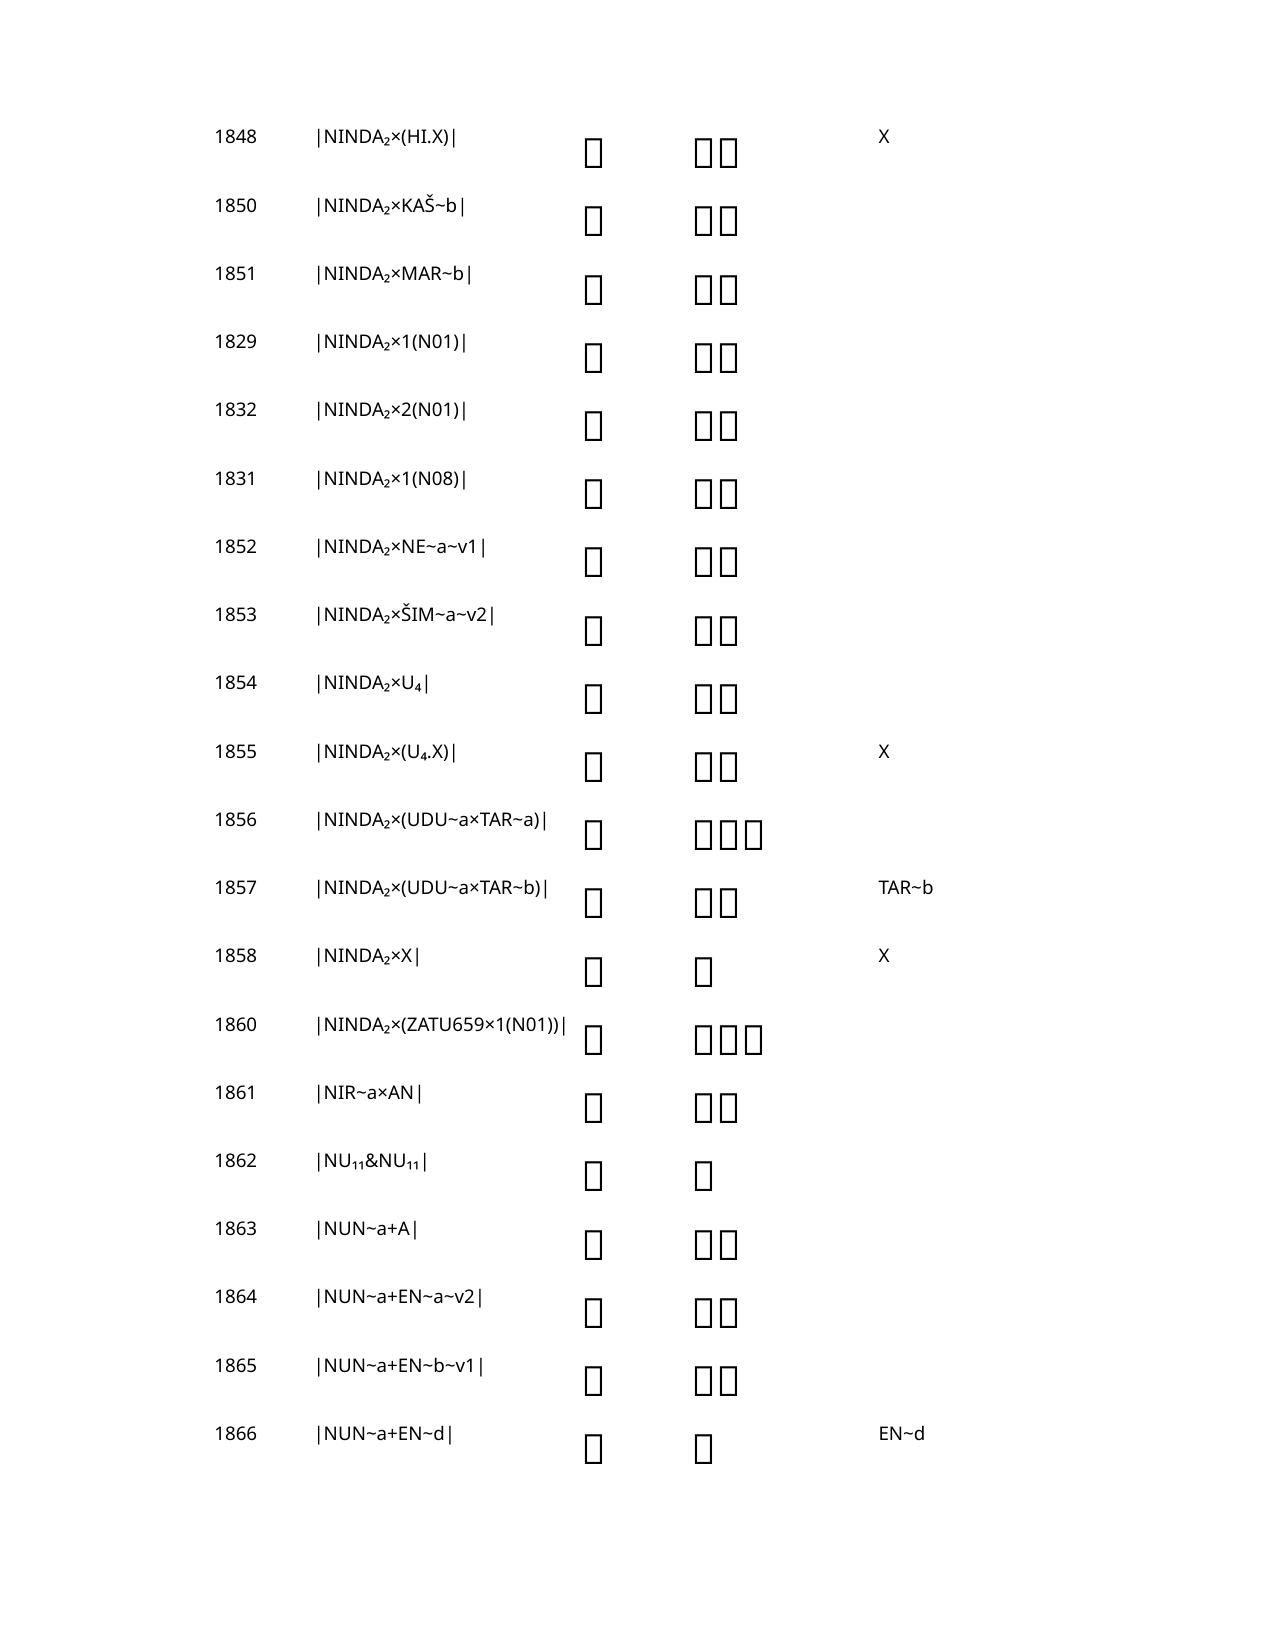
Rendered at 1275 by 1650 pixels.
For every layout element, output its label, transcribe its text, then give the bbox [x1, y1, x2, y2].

table_cell [873, 596, 1067, 664]
table_cell EN~d [873, 1415, 1067, 1483]
table_cell |NINDA₂×1(N01)| [308, 323, 576, 391]
table_cell |NINDA₂×(UDU~a×TAR~a)| [308, 800, 576, 869]
table_cell |NINDA₂×(UDU~a×TAR~b)| [308, 869, 576, 937]
table_cell 𒷆 [576, 118, 686, 186]
table_cell |NINDA₂×(HI.X)| [308, 118, 576, 186]
table_cell 1860 [209, 1005, 308, 1073]
table_cell 𒥰𒖋 [686, 459, 872, 527]
table_cell |NINDA₂×X| [308, 937, 576, 1005]
table_cell [873, 391, 1067, 459]
table_cell 1862 [209, 1142, 308, 1210]
table_cell 𒥰𒪟𒩦 [686, 800, 872, 869]
table_cell 𒷈 [576, 186, 686, 254]
table_cell 𒷗 [576, 1346, 686, 1414]
table_cell [873, 323, 1067, 391]
table_cell |NUN~a+EN~d| [308, 1415, 576, 1483]
table_cell [873, 1278, 1067, 1346]
table_cell 𒥰𒪏 [686, 732, 872, 800]
table_cell [873, 800, 1067, 869]
table_cell 1866 [209, 1415, 308, 1483]
table_cell 𒷐 [576, 937, 686, 1005]
table_cell 𒥰𒪏 [686, 664, 872, 732]
table_cell |NINDA₂×2(N01)| [308, 391, 576, 459]
table_cell 1850 [209, 186, 308, 254]
table_cell 1863 [209, 1210, 308, 1278]
table_cell 𒥰𒖀 [686, 323, 872, 391]
table_cell 1861 [209, 1073, 308, 1142]
table_cell 𒷌 [576, 664, 686, 732]
table_cell 1864 [209, 1278, 308, 1346]
table_cell |NUN~a+EN~b~v1| [308, 1346, 576, 1414]
table_cell X [873, 937, 1067, 1005]
table_cell 𒷔 [576, 1142, 686, 1210]
table_cell |NINDA₂×NE~a~v1| [308, 528, 576, 596]
table_cell 𒥸 [686, 1142, 872, 1210]
table_cell 𒷉 [576, 255, 686, 323]
table_cell [873, 1210, 1067, 1278]
table_cell |NINDA₂×KAŠ~b| [308, 186, 576, 254]
table_cell 1829 [209, 323, 308, 391]
table_cell 𒷏 [576, 869, 686, 937]
table_cell [873, 528, 1067, 596]
table_cell 1832 [209, 391, 308, 459]
table_cell 𒥰 [686, 937, 872, 1005]
table_cell [873, 1346, 1067, 1414]
table_cell |NINDA₂×MAR~b| [308, 255, 576, 323]
table_cell X [873, 118, 1067, 186]
table_cell |NUN~a+A| [308, 1210, 576, 1278]
table_cell 1831 [209, 459, 308, 527]
table_cell 1855 [209, 732, 308, 800]
table_cell 1856 [209, 800, 308, 869]
table_cell [873, 186, 1067, 254]
table_cell 𒥰𒗟 [686, 391, 872, 459]
table_cell 𒥰𒥙 [686, 528, 872, 596]
table_cell [873, 1005, 1067, 1073]
table_cell X [873, 732, 1067, 800]
table_cell 𒥼𒛧 [686, 1210, 872, 1278]
table_cell 1858 [209, 937, 308, 1005]
table_cell 1857 [209, 869, 308, 937]
table_cell 1854 [209, 664, 308, 732]
table_cell 1851 [209, 255, 308, 323]
table_cell 1865 [209, 1346, 308, 1414]
table_cell 𒥼 [686, 1415, 872, 1483]
table_cell 𒷎 [576, 800, 686, 869]
table_cell 𒷓 [576, 1073, 686, 1142]
table_cell 1852 [209, 528, 308, 596]
table_cell |NU₁₁&NU₁₁| [308, 1142, 576, 1210]
table_cell 𒥴𒜏 [686, 1073, 872, 1142]
table_cell 𒷕 [576, 1210, 686, 1278]
table_cell |NINDA₂×1(N08)| [308, 459, 576, 527]
table_cell |NINDA₂×U₄| [308, 664, 576, 732]
table_cell 𒥰𒪟 [686, 869, 872, 937]
table_cell 𒥰𒢗 [686, 186, 872, 254]
table_cell |NIR~a×AN| [308, 1073, 576, 1142]
table_cell [873, 255, 1067, 323]
table_cell [873, 664, 1067, 732]
table_cell 𒥼𒞳 [686, 1278, 872, 1346]
table_cell |NINDA₂×(ZATU659×1(N01))| [308, 1005, 576, 1073]
table_cell 𒥰𒬱𒖀 [686, 1005, 872, 1073]
table_cell 𒷋 [576, 596, 686, 664]
table_cell [873, 459, 1067, 527]
table_cell TAR~b [873, 869, 1067, 937]
table_cell 1853 [209, 596, 308, 664]
table_cell |NINDA₂×ŠIM~a~v2| [308, 596, 576, 664]
table_cell 𒶲 [576, 459, 686, 527]
table_cell |NUN~a+EN~a~v2| [308, 1278, 576, 1346]
table_cell 𒶳 [576, 391, 686, 459]
table_cell 𒥰𒡕 [686, 118, 872, 186]
table_cell 𒷍 [576, 732, 686, 800]
table_cell 𒷒 [576, 1005, 686, 1073]
table_cell 𒷊 [576, 528, 686, 596]
table_cell [873, 1142, 1067, 1210]
table_cell 𒷖 [576, 1278, 686, 1346]
table_cell 𒥰𒤎 [686, 255, 872, 323]
table_cell 𒶰 [576, 323, 686, 391]
table_cell [873, 1073, 1067, 1142]
table_cell 1848 [209, 118, 308, 186]
table_cell |NINDA₂×(U₄.X)| [308, 732, 576, 800]
table_cell 𒥼𒞶 [686, 1346, 872, 1414]
table_cell 𒥰𒧳 [686, 596, 872, 664]
table_cell 𒷘 [576, 1415, 686, 1483]
